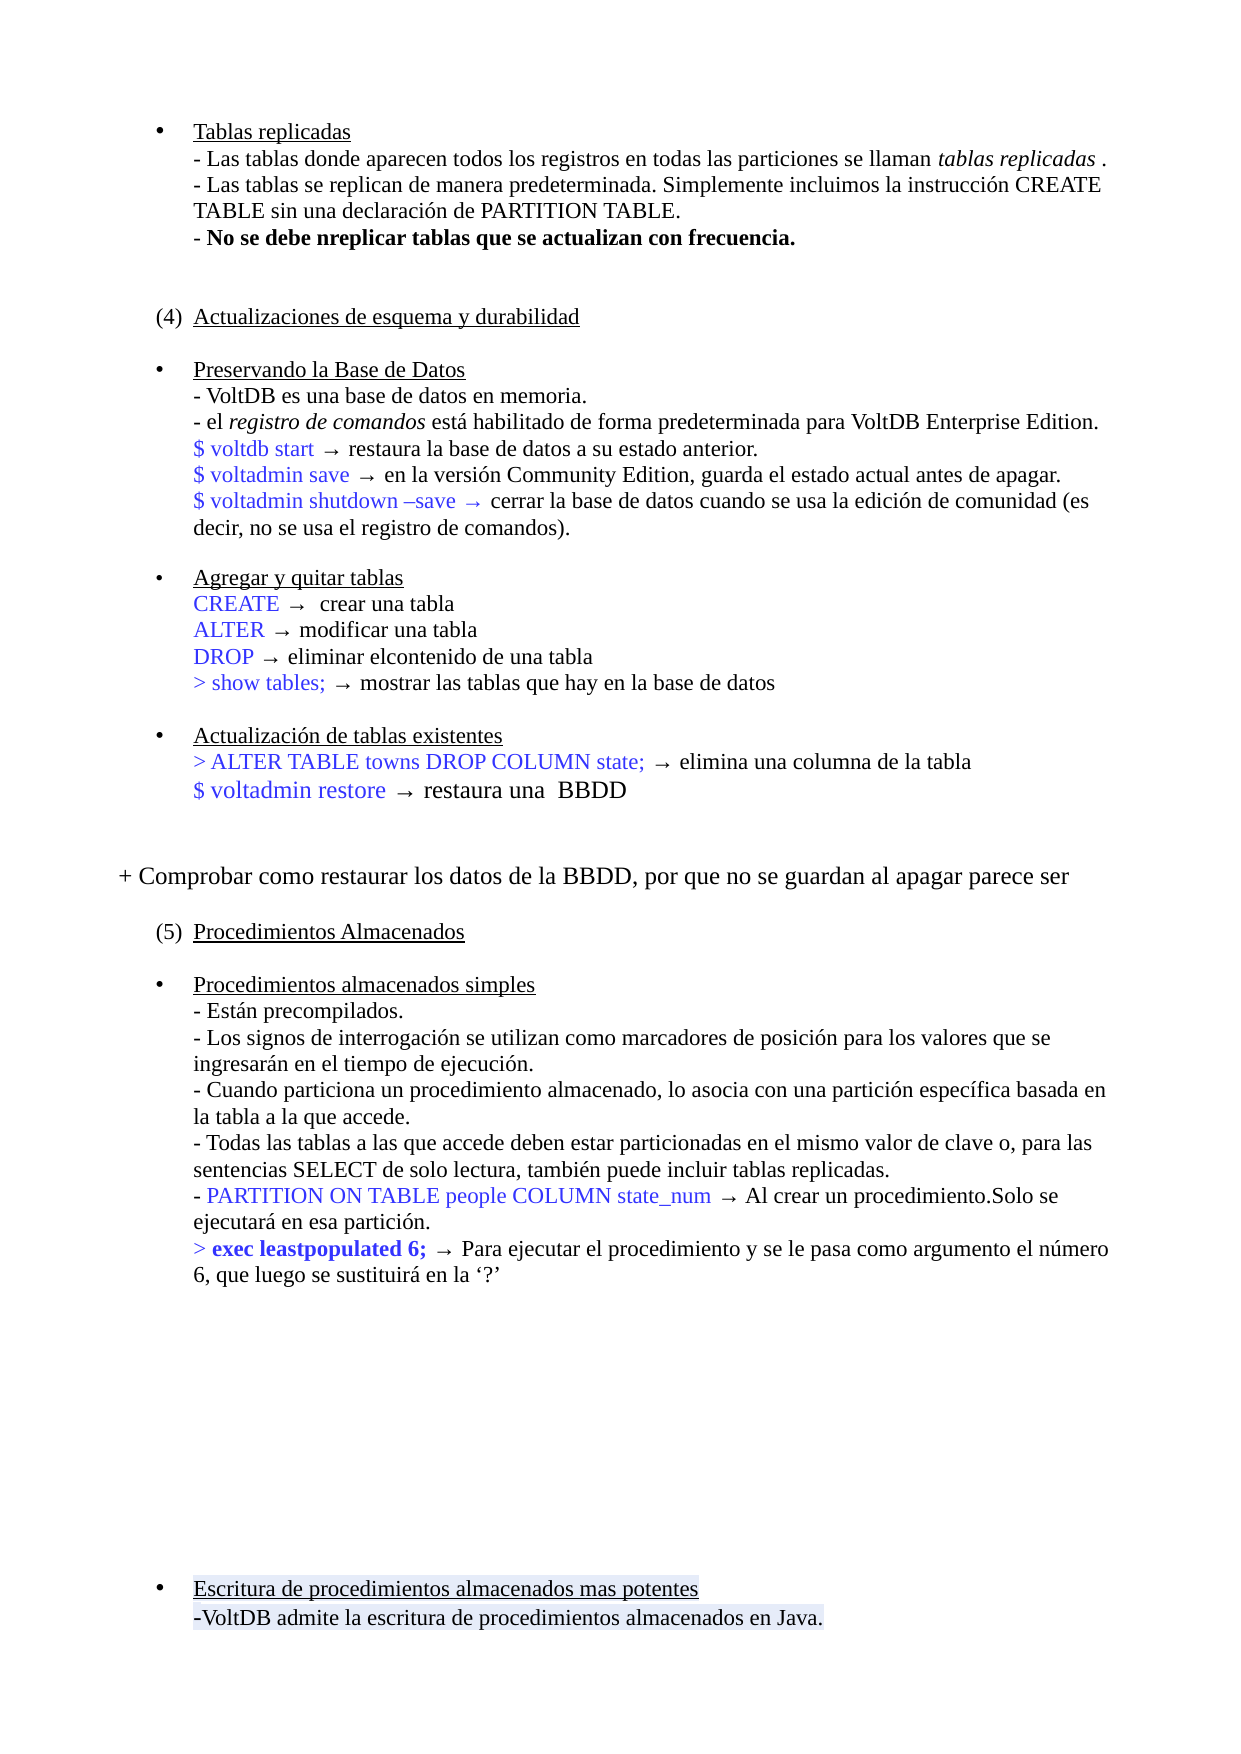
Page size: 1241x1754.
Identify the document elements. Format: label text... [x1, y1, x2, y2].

list Actualización de tablas existentes [156, 722, 1122, 748]
list Procedimientos almacenados simples [156, 971, 1122, 997]
list DROP → eliminar elcontenido de una tabla [156, 643, 1122, 669]
list Escritura de procedimientos almacenados mas potentes [156, 1575, 1122, 1602]
list $ voltadmin restore → restaura una BBDD [156, 775, 1122, 803]
list - Las tablas se replican de manera predeterminada. Simplemente incluimos la instrucción CREATE TABLE sin una declaración de PARTITION TABLE. [156, 171, 1122, 224]
list -VoltDB admite la escritura de procedimientos almacenados en Java. [156, 1602, 1122, 1630]
list Procedimientos Almacenados [156, 918, 1122, 945]
list - VoltDB es una base de datos en memoria. [156, 382, 1122, 408]
list Preservando la Base de Datos [156, 356, 1122, 382]
list Actualizaciones de esquema y durabilidad [156, 303, 1122, 329]
list $ voltadmin shutdown –save → cerrar la base de datos cuando se usa la edición de comunidad (es decir, no se usa el registro de comandos). [156, 487, 1122, 540]
list > show tables; → mostrar las tablas que hay en la base de datos [156, 669, 1122, 696]
list $ voltadmin save → en la versión Community Edition, guarda el estado actual antes de apagar. [156, 461, 1122, 487]
list $ voltdb start → restaura la base de datos a su estado anterior. [156, 435, 1122, 461]
text + Comprobar como restaurar los datos de la BBDD, por que no se guardan al apagar parece ser [118, 861, 1122, 890]
list Agregar y quitar tablas [156, 564, 1122, 590]
list ALTER → modificar una tabla [156, 617, 1122, 643]
list CREATE → crear una tabla [156, 590, 1122, 617]
list > ALTER TABLE towns DROP COLUMN state; → elimina una columna de la tabla [156, 748, 1122, 775]
list - No se debe nreplicar tablas que se actualizan con frecuencia. [156, 224, 1122, 250]
list - el registro de comandos está habilitado de forma predeterminada para VoltDB Enterprise Edition. [156, 408, 1122, 435]
list - PARTITION ON TABLE people COLUMN state_num → Al crear un procedimiento.Solo se ejecutará en esa partición. [156, 1182, 1122, 1235]
list Tablas replicadas [156, 118, 1122, 145]
list - Todas las tablas a las que accede deben estar particionadas en el mismo valor de clave o, para las sentencias SELECT de solo lectura, también puede incluir tablas replicadas. [156, 1129, 1122, 1182]
list > exec leastpopulated 6; → Para ejecutar el procedimiento y se le pasa como argumento el número 6, que luego se sustituirá en la ‘?’ [156, 1235, 1122, 1287]
list - Cuando particiona un procedimiento almacenado, lo asocia con una partición específica basada en la tabla a la que accede. [156, 1077, 1122, 1129]
list - Los signos de interrogación se utilizan como marcadores de posición para los valores que se ingresarán en el tiempo de ejecución. [156, 1024, 1122, 1077]
list - Están precompilados. [156, 997, 1122, 1024]
list - Las tablas donde aparecen todos los registros en todas las particiones se llaman tablas replicadas . [156, 145, 1122, 171]
